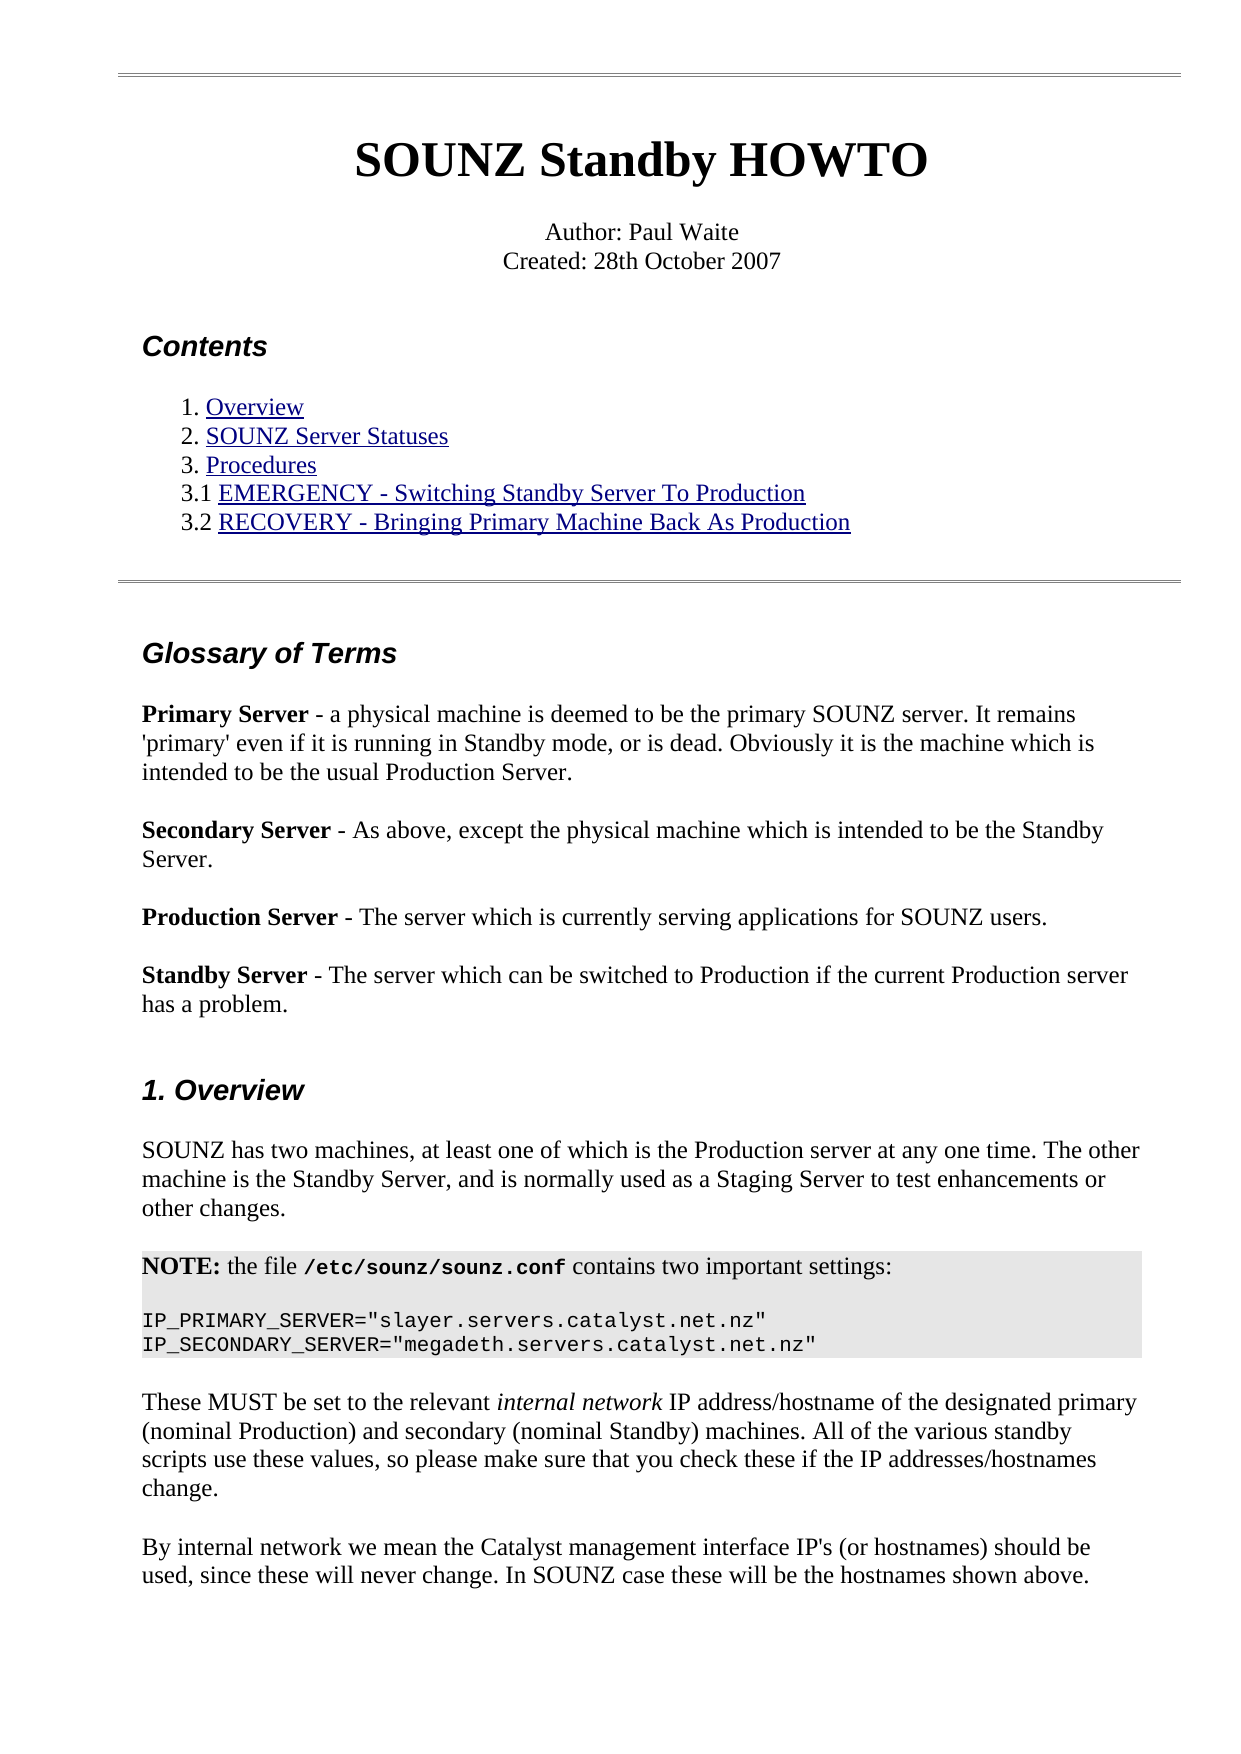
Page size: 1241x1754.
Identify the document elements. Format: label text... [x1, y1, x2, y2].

subtitle SOUNZ Standby HOWTO [142, 130, 1142, 188]
text Primary Server - a physical machine is deemed to be the primary SOUNZ server. It remains 'primary' even if it is running in Standby mode, or is dead. Obviously it is the machine which is intended to be the usual Production Server. [142, 699, 1142, 786]
text Standby Server - The server which can be switched to Production if the current Production server has a problem. [142, 961, 1142, 1018]
text These MUST be set to the relevant internal network IP address/hostname of the designated primary (nominal Production) and secondary (nominal Standby) machines. All of the various standby scripts use these values, so please make sure that you check these if the IP addresses/hostnames change. [142, 1387, 1142, 1502]
text IP_PRIMARY_SERVER="slayer.servers.catalyst.net.nz" IP_SECONDARY_SERVER="megadeth.servers.catalyst.net.nz" [142, 1310, 1142, 1358]
text 1. Overview 2. SOUNZ Server Statuses 3. Procedures 3.1 EMERGENCY - Switching Standby Server To Production 3.2 RECOVERY - Bringing Primary Machine Back As Production [181, 392, 1142, 536]
text By internal network we mean the Catalyst management interface IP's (or hostnames) should be used, since these will never change. In SOUNZ case these will be the hostnames shown above. [142, 1532, 1142, 1589]
text Author: Paul Waite Created: 28th October 2007 [142, 217, 1142, 275]
subtitle 1. Overview [142, 1072, 1142, 1106]
text SOUNZ has two machines, at least one of which is the Production server at any one time. The other machine is the Standby Server, and is normally used as a Staging Server to test enhancements or other changes. [142, 1136, 1142, 1222]
subtitle Contents [142, 329, 1142, 363]
text Secondary Server - As above, except the physical machine which is intended to be the Standby Server. [142, 815, 1142, 873]
text NOTE: the file /etc/sounz/sounz.conf contains two important settings: [142, 1251, 1142, 1281]
subtitle Glossary of Terms [142, 637, 1142, 670]
text Production Server - The server which is currently serving applications for SOUNZ users. [142, 902, 1142, 931]
